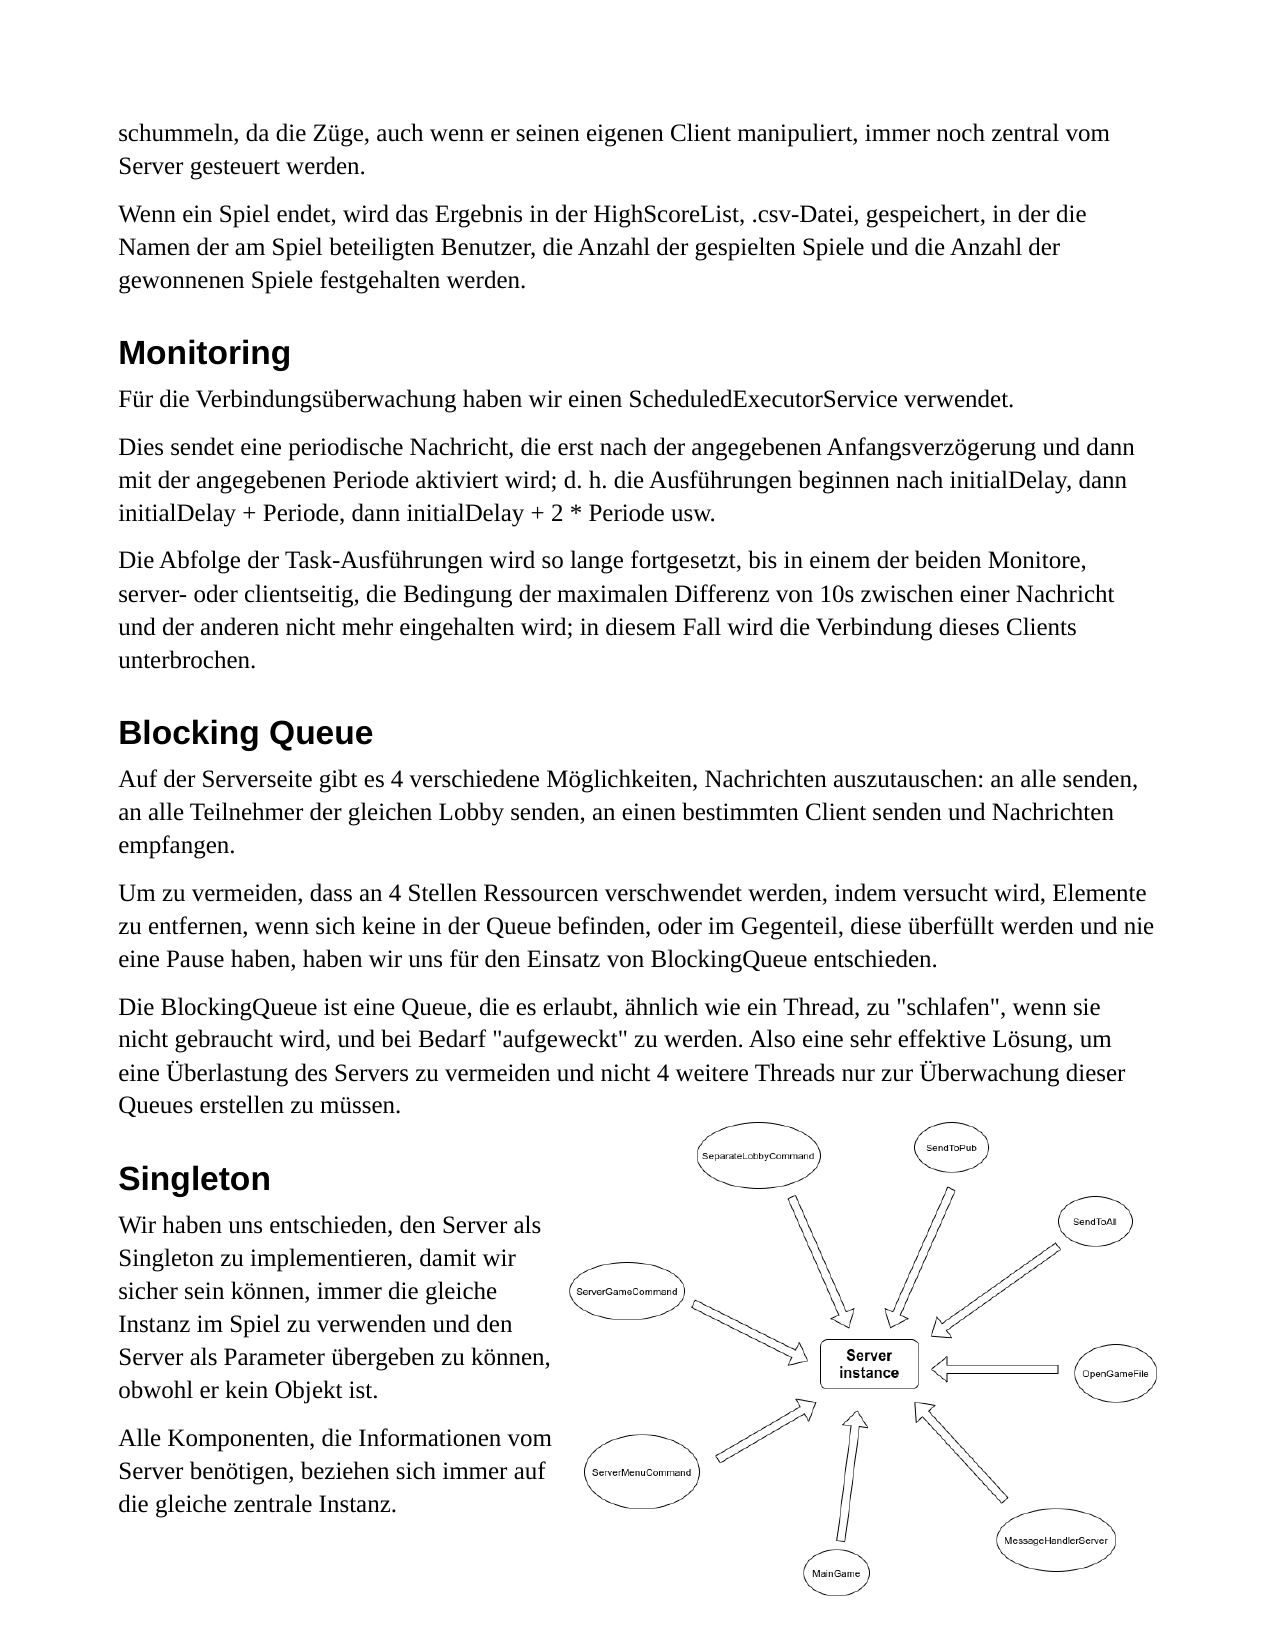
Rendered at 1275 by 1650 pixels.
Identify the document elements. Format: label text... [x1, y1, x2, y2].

picture [569, 1122, 1157, 1596]
subtitle Singleton [118, 1159, 569, 1198]
text Dies sendet eine periodische Nachricht, die erst nach der angegebenen Anfangsverzögerung und dann mit der angegebenen Periode aktiviert wird; d. h. die Ausführungen beginnen nach initialDelay, dann initialDelay + Periode, dann initialDelay + 2 * Periode usw. [118, 432, 1157, 527]
text Auf der Serverseite gibt es 4 verschiedene Möglichkeiten, Nachrichten auszutauschen: an alle senden, an alle Teilnehmer der gleichen Lobby senden, an einen bestimmten Client senden und Nachrichten empfangen. [118, 764, 1157, 859]
subtitle Monitoring [118, 333, 1157, 372]
text Alle Komponenten, die Informationen vom Server benötigen, beziehen sich immer auf die gleiche zentrale Instanz. [118, 1423, 569, 1518]
text Um zu vermeiden, dass an 4 Stellen Ressourcen verschwendet werden, indem versucht wird, Elemente zu entfernen, wenn sich keine in der Queue befinden, oder im Gegenteil, diese überfüllt werden und nie eine Pause haben, haben wir uns für den Einsatz von BlockingQueue entschieden. [118, 878, 1157, 973]
text schummeln, da die Züge, auch wenn er seinen eigenen Client manipuliert, immer noch zentral vom Server gesteuert werden. [118, 118, 1157, 180]
subtitle Blocking Queue [118, 713, 1157, 752]
text Wir haben uns entschieden, den Server als Singleton zu implementieren, damit wir sicher sein können, immer die gleiche Instanz im Spiel zu verwenden und den Server als Parameter übergeben zu können, obwohl er kein Objekt ist. [118, 1210, 569, 1404]
text Die BlockingQueue ist eine Queue, die es erlaubt, ähnlich wie ein Thread, zu "schlafen", wenn sie nicht gebraucht wird, und bei Bedarf "aufgeweckt" zu werden. Also eine sehr effektive Lösung, um eine Überlastung des Servers zu vermeiden und nicht 4 weitere Threads nur zur Überwachung dieser Queues erstellen zu müssen. [118, 992, 1157, 1119]
text Für die Verbindungsüberwachung haben wir einen ScheduledExecutorService verwendet. [118, 384, 1157, 413]
text Wenn ein Spiel endet, wird das Ergebnis in der HighScoreList, .csv-Datei, gespeichert, in der die Namen der am Spiel beteiligten Benutzer, die Anzahl der gespielten Spiele und die Anzahl der gewonnenen Spiele festgehalten werden. [118, 199, 1157, 293]
text Die Abfolge der Task-Ausführungen wird so lange fortgesetzt, bis in einem der beiden Monitore, server- oder clientseitig, die Bedingung der maximalen Differenz von 10s zwischen einer Nachricht und der anderen nicht mehr eingehalten wird; in diesem Fall wird die Verbindung dieses Clients unterbrochen. [118, 546, 1157, 673]
